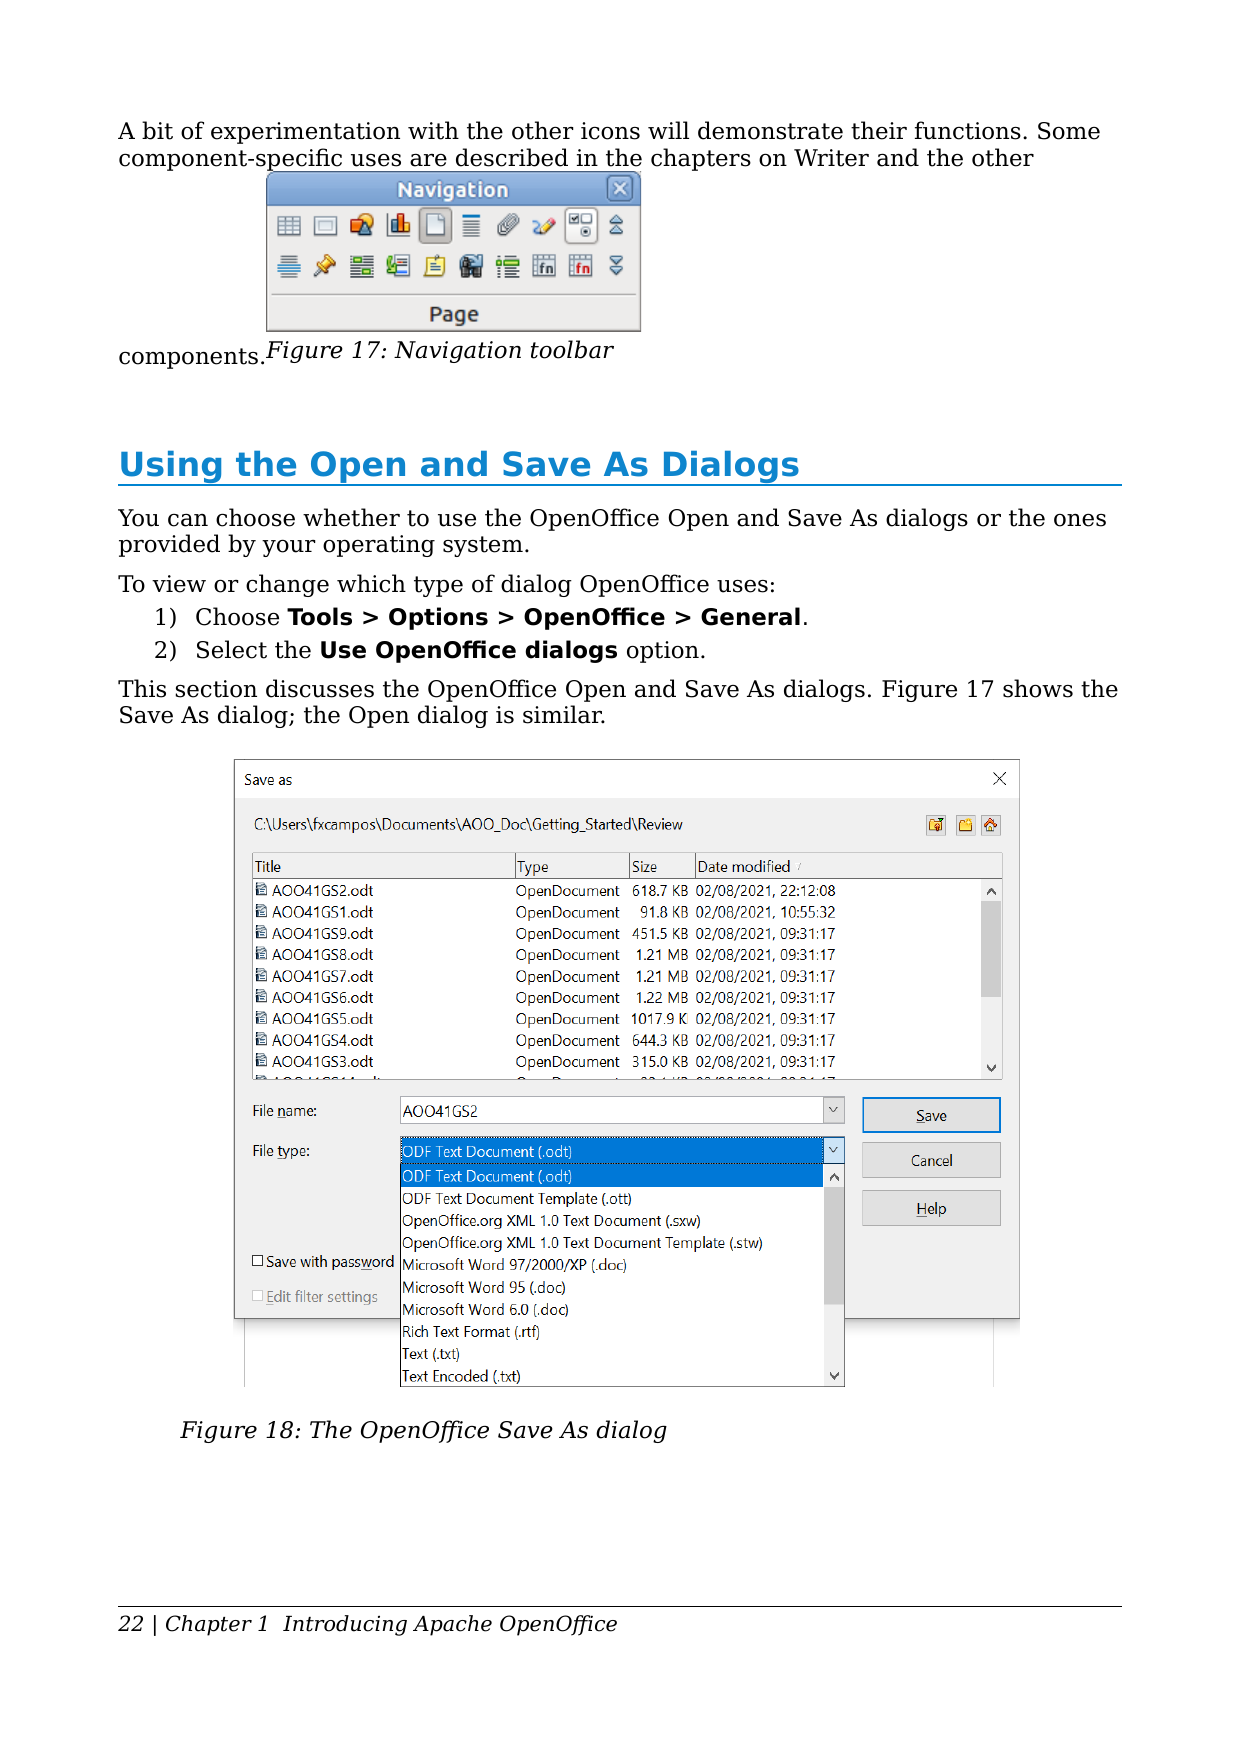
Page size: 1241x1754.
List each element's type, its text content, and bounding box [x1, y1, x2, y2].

text You can choose whether to use the OpenOffice Open and Save As dialogs or the ones provided by your operating system. [118, 505, 1122, 558]
picture [266, 171, 642, 332]
text Figure 17: Navigation toolbar [266, 338, 641, 364]
text Figure 18: The OpenOffice Save As dialog [180, 1417, 1060, 1443]
list Select the Use OpenOffice dialogs option. [177, 637, 1122, 663]
subtitle Using the Open and Save As Dialogs [118, 445, 1122, 484]
text This section discusses the OpenOffice Open and Save As dialogs. Figure 17 shows the Save As dialog; the Open dialog is similar. [118, 676, 1122, 729]
text A bit of experimentation with the other icons will demonstrate their functions. Some component-specific uses are described in the chapters on Writer and the other components. [118, 118, 1122, 370]
picture [233, 759, 1020, 1387]
list To view or change which type of dialog OpenOffice uses: [118, 571, 1122, 597]
list Choose Tools > Options > OpenOffice > General. [177, 604, 1122, 631]
